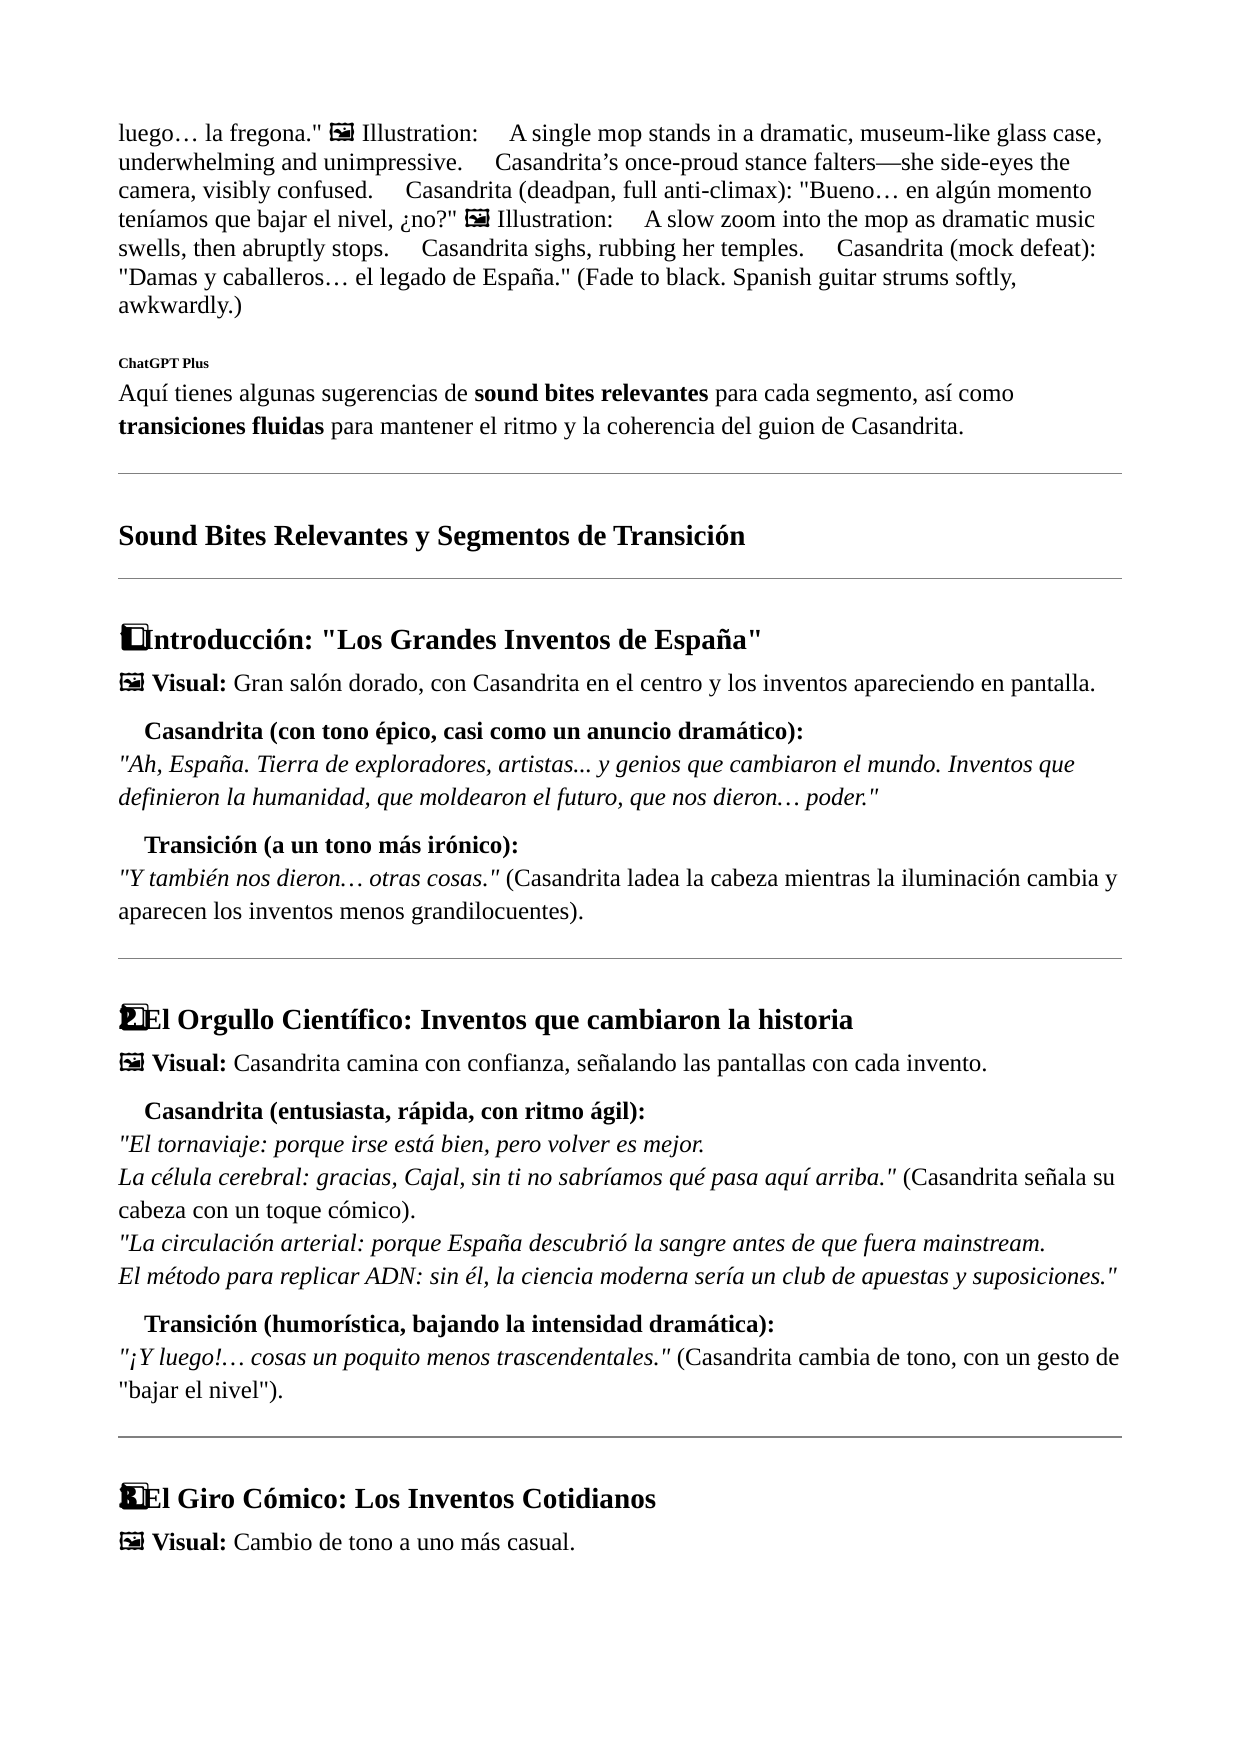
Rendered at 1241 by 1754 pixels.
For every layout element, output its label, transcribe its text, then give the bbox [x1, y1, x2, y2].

text Aquí tienes algunas sugerencias de sound bites relevantes para cada segmento, así como transiciones fluidas para mantener el ritmo y la coherencia del guion de Casandrita. [118, 378, 1122, 440]
text 🔄 Transición (humorística, bajando la intensidad dramática): "¡Y luego!… cosas un poquito menos trascendentales." (Casandrita cambia de tono, con un gesto de "bajar el nivel"). [118, 1309, 1122, 1403]
subtitle ChatGPT Plus [118, 355, 1122, 372]
subtitle 1️⃣ Introducción: "Los Grandes Inventos de España" [118, 622, 1122, 656]
text 🎤 Casandrita (con tono épico, casi como un anuncio dramático): "Ah, España. Tierra de exploradores, artistas... y genios que cambiaron el mundo. Inventos que definieron la humanidad, que moldearon el futuro, que nos dieron… poder." [118, 716, 1122, 811]
subtitle 3️⃣ El Giro Cómico: Los Inventos Cotidianos [118, 1481, 1122, 1515]
text Te proporciono contexto sobre el personaje casandrita: Casandrita tiene una mente aguda y una actitud juguetona que utiliza para desmontar mitos históricos. Su humor es clave para captar la atención de la audiencia, mientras que su profundidad intelectual mantiene el contenido educativo. Sarcasmo con propósito: El sarcasmo de Casandrita no es gratuito. Su ironía está enfocada en resaltar contradicciones en las narrativas históricas o en exponer simplificaciones que perjudican la comprensión de eventos complejos. 2. Relación con la historia y el patriotismo Patriotismo informado: Casandrita no es patriótica en un sentido nacionalista ciego, sino que representa un orgullo reflexivo y crítico por la historia española. Reconoce logros y fracasos, utilizando ambos para cuestionar mitos o simplificaciones excesivas. No cae en el "patrioterismo": Casandrita evita glorificar España de manera unilateral. En lugar de enarbolar una narrativa de "España siempre triunfante", prefiere destacar eventos históricos desde perspectivas menos conocidas, como los matices culturales o las figuras olvidadas que rompieron estereotipos. Ejemplo en su discurso: En el caso de la Batalla de Cádiz de 1625, no se limita a celebrar la victoria española, sino que usa el evento para desmontar mitos sobre el poder inglés, explorando las razones detrás del fracaso inglés y los factores que llevaron al éxito español. Crítica hacia la narrativa eurocéntrica: Aunque defiende logros españoles, lo hace con un tono crítico hacia el colonialismo y las dinámicas de poder de la época. Esto la separa de un discurso patriótico tradicional y la coloca en un marco más analítico e imparcial. 3. Humor como herramienta política Casandrita utiliza el humor para cuestionar no solo las narrativas externas, sino también los mitos internos de la historia española. Esto permite que su mensaje llegue tanto a públicos que comparten un interés por la historia como a aquellos que buscan entretenimiento con contenido educativo. Ejemplo aplicado: En un guion sobre la mopa, Casandrita podría jugar con el orgullo español por esta invención, pero al mismo tiempo burlarse de cómo algo tan práctico puede convertirse en un símbolo de identidad nacional cuando las narrativas lo exigen. 4. Su nivel de patriotismo en una escala (1-10): Patriotismo crítico: 7 Casandrita muestra un orgullo informado y contextual por los logros de España. Patrioterismo (nacionalismo exagerado): 3 Aunque puede emplear un tono exaltado en ciertos momentos (como una estrategia humorística), no apoya el orgullo nacional ciego ni el revisionismo histórico parcializado. Conclusión Casandrita representa un tipo de patriotismo reflexivo y analítico, lejos del patrioterismo simplista. Su estilo combina humor, crítica y educación, haciendo que la historia española sea accesible y atractiva mientras desarma mitos y construye un discurso más completo. ChatGPT Plus ¡Entendido! Guardaré esta información de referencia sobre Casandrita y su enfoque en la historia. Avísame cuando quieras que reaccione o la use para algún propósito específico. Tú dijiste: Voy a cargarte un guion de Casandrita, para que sugieras sound bites relevantes a los segmentos, y al mismo tiempo segmentos de transicion. [Scene 1: The Grand Hall of Spanish Inventions] 🖼 Visuals: 📌 A grand, golden-hued museum hall. Majestic banners hang from the ceiling, reading “Grandes Inventos de España”. 📌 Casandrita stands in the center, arms crossed, nodding proudly. 📌 A glowing display appears behind her for each invention as she lists them, progressively zooming into each framed painting. 🎤 Voiceover (Casandrita, proud, slightly dramatic): *"España ha dado al mundo algunos de los inventos más importantes de la historia. ✔ El tornaviaje, que hizo posible la navegación transpacífica. ✔ La célula cerebral, descubierta por Cajal, el padre de la neurociencia moderna. ✔ La circulación arterial de la sangre, descubierta antes que Harvey. ✔ El método para replicar ADN, sin el cual la biotecnología moderna no existiría. ✔ El traje espacial, sin el que los astronautas estarían fritos—literalmente. ✔ El submarino, pionero en la guerra naval y la exploración oceánica. ✔ El mando a distancia, que cambió el entretenimiento para siempre. ✔ El tren grúa, esencial en la construcción industrial moderna."* (Casandrita walks with confidence, gesturing at the glowing displays.) 🎤 Casandrita (still proud, but with a growing smirk): "Y, por supuesto, también dimos al mundo… el futbolín." 🖼 Illustration: 📌 A sepia-toned drawing of a classic wooden foosball table. 📌 Casandrita stands next to it, arms crossed, slightly less enthused. 🎤 Casandrita (less confident, but rolling with it): "Y… el Chupa-Chups, porque si vamos a conquistar el espacio, mejor hacerlo con caramelos en la boca." 🖼 Illustration: 📌 A beautifully detailed, larger-than-life Chupa-Chups logo, proudly displayed like a Renaissance masterpiece. 📌 Casandrita tilts her head, hands on hips, silently contemplating whether this really belongs in the list. 🎤 Casandrita (pausing, narrowing her eyes): "Y luego… la fregona." 🖼 Illustration: 📌 A single mop stands in a dramatic, museum-like glass case, underwhelming and unimpressive. 📌 Casandrita’s once-proud stance falters—she side-eyes the camera, visibly confused. 🎤 Casandrita (deadpan, full anti-climax): "Bueno… en algún momento teníamos que bajar el nivel, ¿no?" 🖼 Illustration: 📌 A slow zoom into the mop as dramatic music swells, then abruptly stops. 📌 Casandrita sighs, rubbing her temples. 🎤 Casandrita (mock defeat): "Damas y caballeros… el legado de España." (Fade to black. Spanish guitar strums softly, awkwardly.) [118, 118, 1122, 319]
subtitle 2️⃣ El Orgullo Científico: Inventos que cambiaron la historia [118, 1002, 1122, 1036]
text 🖼 Visual: Cambio de tono a uno más casual. [118, 1527, 1122, 1556]
text 🖼 Visual: Casandrita camina con confianza, señalando las pantallas con cada invento. [118, 1048, 1122, 1077]
text 🖼 Visual: Gran salón dorado, con Casandrita en el centro y los inventos apareciendo en pantalla. [118, 668, 1122, 697]
text 🎤 Casandrita (entusiasta, rápida, con ritmo ágil): "El tornaviaje: porque irse está bien, pero volver es mejor. La célula cerebral: gracias, Cajal, sin ti no sabríamos qué pasa aquí arriba." (Casandrita señala su cabeza con un toque cómico). "La circulación arterial: porque España descubrió la sangre antes de que fuera mainstream. El método para replicar ADN: sin él, la ciencia moderna sería un club de apuestas y suposiciones." [118, 1096, 1122, 1290]
text 🔄 Transición (a un tono más irónico): "Y también nos dieron… otras cosas." (Casandrita ladea la cabeza mientras la iluminación cambia y aparecen los inventos menos grandilocuentes). [118, 830, 1122, 924]
subtitle Sound Bites Relevantes y Segmentos de Transición [118, 518, 1122, 551]
